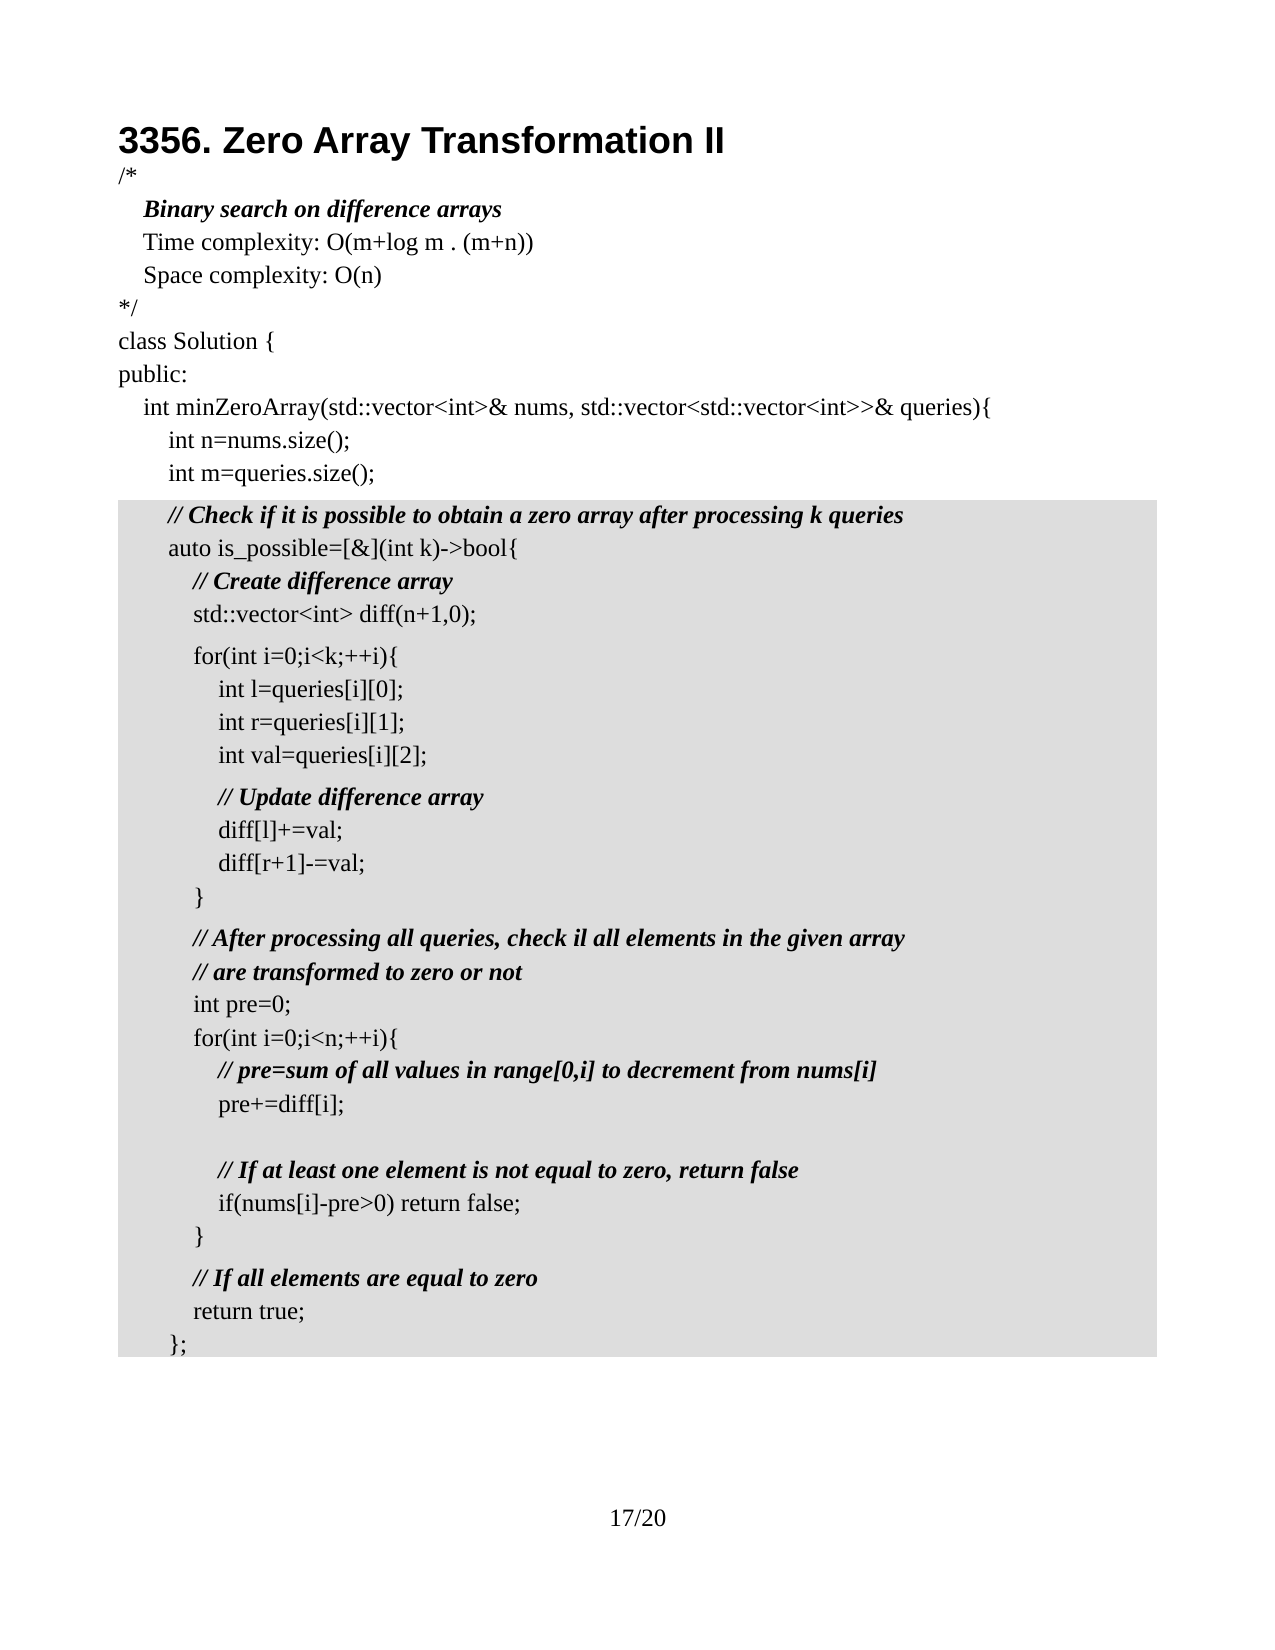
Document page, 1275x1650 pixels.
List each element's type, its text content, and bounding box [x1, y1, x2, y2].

text diff[l]+=val; [118, 816, 1157, 844]
text // pre=sum of all values in range[0,i] to decrement from nums[i] [118, 1056, 1157, 1084]
text // If all elements are equal to zero [118, 1263, 1157, 1291]
text */ [118, 293, 1157, 322]
text Time complexity: O(m+log m . (m+n)) [118, 227, 1157, 256]
text } [118, 882, 1157, 910]
text for(int i=0;i<n;++i){ [118, 1023, 1157, 1051]
text if(nums[i]-pre>0) return false; [118, 1188, 1157, 1216]
text std::vector<int> diff(n+1,0); [118, 599, 1157, 628]
text Binary search on difference arrays [118, 194, 1157, 223]
text int m=queries.size(); [118, 458, 1157, 487]
text int l=queries[i][0]; [118, 674, 1157, 703]
text auto is_possible=[&](int k)->bool{ [118, 533, 1157, 562]
text return true; [118, 1296, 1157, 1324]
text // Update difference array [118, 782, 1157, 811]
text Space complexity: O(n) [118, 260, 1157, 289]
text // After processing all queries, check il all elements in the given array [118, 923, 1157, 952]
text /* [118, 161, 1157, 190]
text int minZeroArray(std::vector<int>& nums, std::vector<std::vector<int>>& queries){ [118, 392, 1157, 421]
text // Check if it is possible to obtain a zero array after processing k queries [118, 500, 1157, 529]
text }; [118, 1329, 1157, 1357]
text } [118, 1221, 1157, 1249]
text int n=nums.size(); [118, 425, 1157, 454]
text // are transformed to zero or not [118, 957, 1157, 985]
text int val=queries[i][2]; [118, 741, 1157, 769]
text int r=queries[i][1]; [118, 707, 1157, 736]
text for(int i=0;i<k;++i){ [118, 641, 1157, 670]
text class Solution { [118, 326, 1157, 355]
text diff[r+1]-=val; [118, 848, 1157, 877]
text // Create difference array [118, 566, 1157, 595]
text public: [118, 359, 1157, 388]
text int pre=0; [118, 989, 1157, 1018]
text pre+=diff[i]; [118, 1089, 1157, 1117]
subtitle 3356. Zero Array Transformation II [118, 118, 1157, 161]
text // If at least one element is not equal to zero, return false [118, 1155, 1157, 1183]
